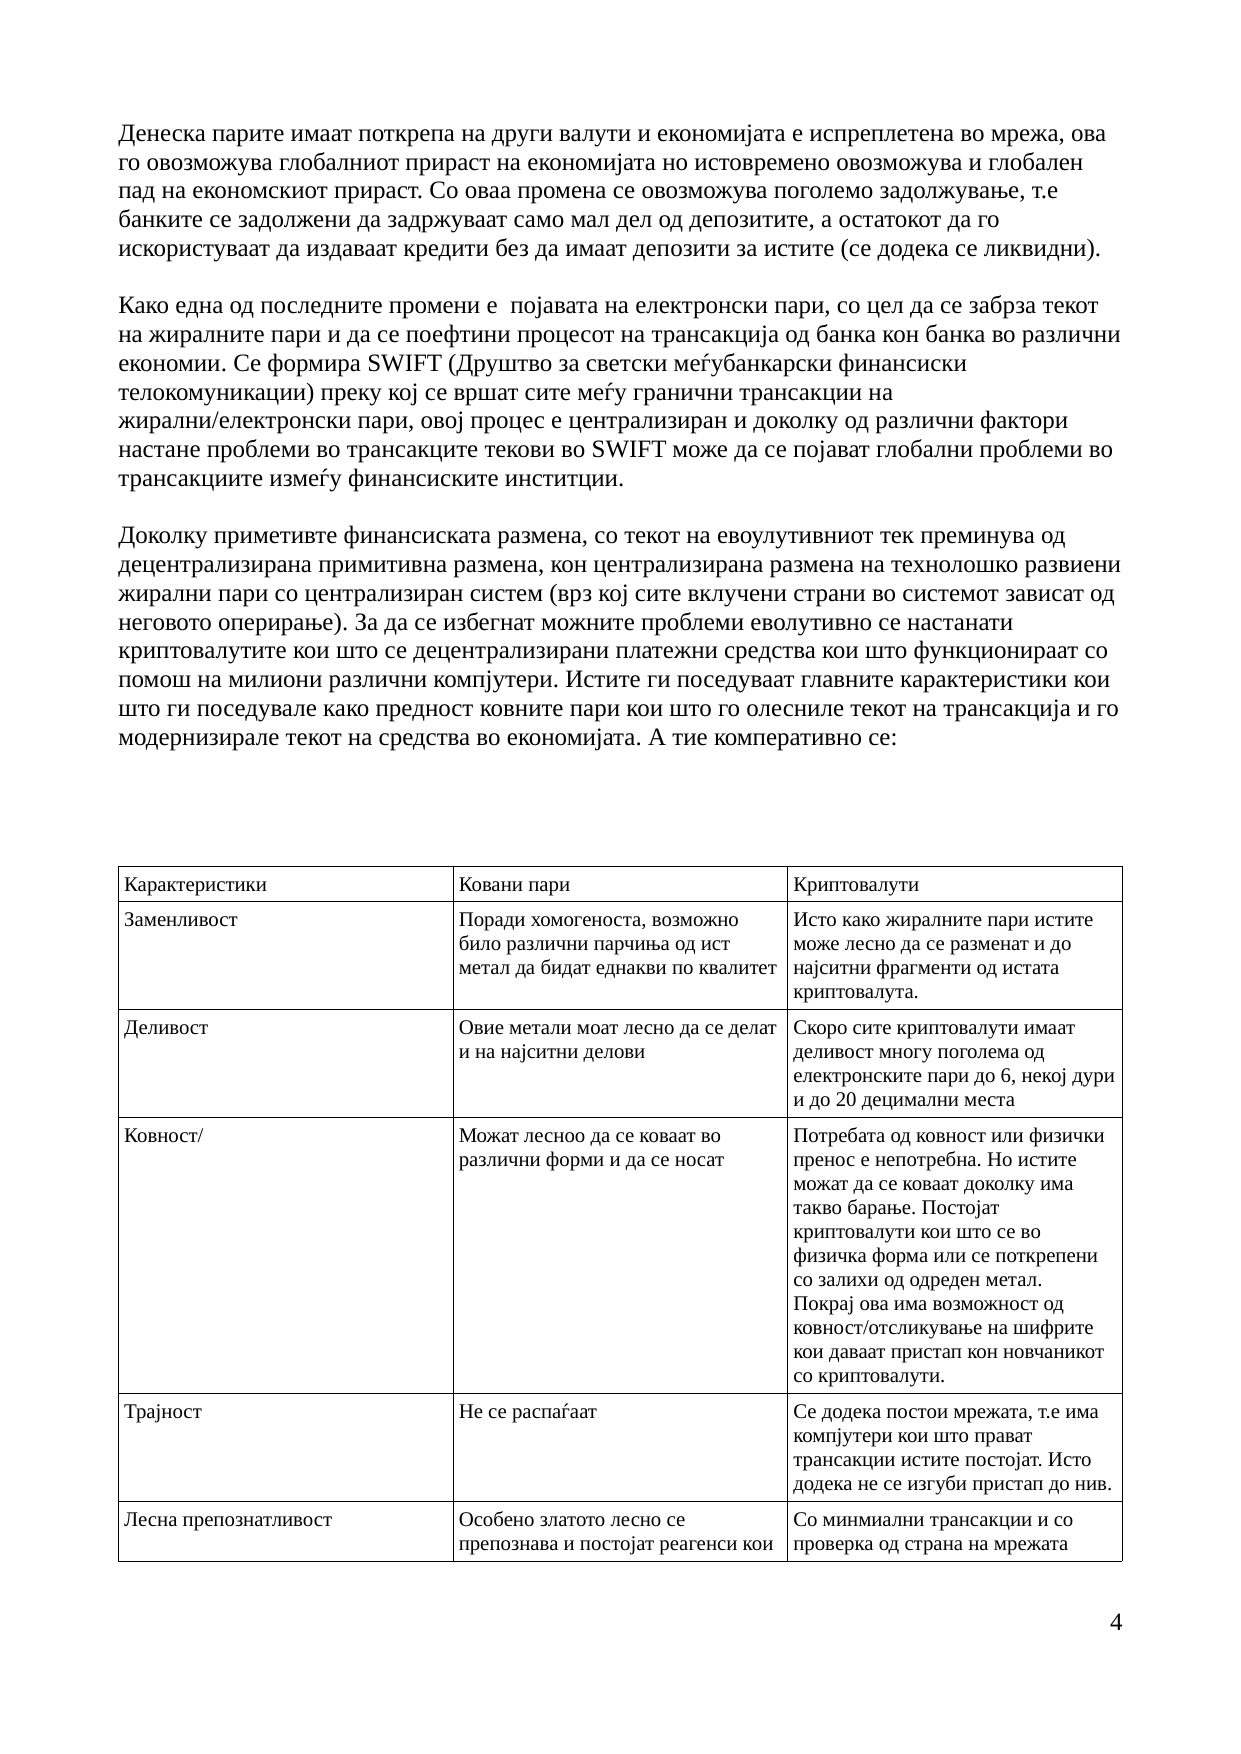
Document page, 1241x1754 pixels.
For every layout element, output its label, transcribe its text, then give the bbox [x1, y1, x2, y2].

table_cell Можат лесноо да се коваат во различни форми и да се носат [454, 1118, 787, 1393]
table_header Криптовалути [788, 867, 1122, 901]
table_cell Не се распаѓаат [454, 1394, 787, 1501]
table_cell Скоро сите криптовалути имаат деливост многу поголема од електронските пари до 6, некој дури и до 20 децимални места [788, 1010, 1122, 1117]
table_cell Овие метали моат лесно да се делат и на најситни делови [454, 1010, 787, 1117]
table_cell Се додека постои мрежата, т.е има компјутери кои што прават трансакции истите постојат. Исто додека не се изгуби пристап до нив. [788, 1394, 1122, 1501]
table_cell Заменливост [119, 902, 453, 1009]
text Денеска парите имаат поткрепа на други валути и економијата е испреплетена во мрежа, ова го овозможува глобалниот прираст на економијата но истовремено овозможува и глобален пад на економскиот прираст. Со оваа промена се овозможува поголемо задолжување, т.е банките се задолжени да задржуваат само мал дел од депозитите, а остатокот да го искористуваат да издаваат кредити без да имаат депозити за истите (се додека се ликвидни). [118, 118, 1122, 262]
table_cell Потребата од ковност или физички пренос е непотребна. Но истите можат да се коваат доколку има такво барање. Постојат криптовалути кои што се во физичка форма или се поткрепени со залихи од одреден метал. Покрај ова има возможност од ковност/отсликување на шифрите кои даваат пристап кон новчаникот со криптовалути. [788, 1118, 1122, 1393]
table_header Ковани пари [454, 867, 787, 901]
table_cell Со минмиални трансакции и со проверка од страна на мрежата [788, 1502, 1122, 1561]
table_cell Лесна препознатливост [119, 1502, 453, 1561]
table_header Карактеристики [119, 867, 453, 901]
table_cell Исто како жиралните пари истите може лесно да се разменат и до најситни фрагменти од истата криптовалута. [788, 902, 1122, 1009]
table_cell Особено златото лесно се препознава и постојат реагенси кои [454, 1502, 787, 1561]
text Како една од последните промени е појавата на електронски пари, со цел да се забрза текот на жиралните пари и да се поефтини процесот на трансакција од банка кон банка во различни економии. Се формира SWIFT (Друштво за светски меѓубанкарски финансиски телокомуникации) преку кој се вршат сите меѓу гранични трансакции на жирални/електронски пари, овој процес е централизиран и доколку од различни фактори настане проблеми во трансакците текови во SWIFT може да се појават глобални проблеми во трансакциите измеѓу финансиските инститции. [118, 291, 1122, 492]
text Доколку приметивте финансиската размена, со текот на евоулутивниот тек преминува од децентрализирана примитивна размена, кон централизирана размена на технолошко развиени жирални пари со централизиран систем (врз кој сите вклучени страни во системот зависат од неговото оперирање). За да се избегнат можните проблеми еволутивно се настанати криптовалутите кои што се децентрализирани платежни средства кои што функционираат со помош на милиони различни компјутери. Истите ги поседуваат главните карактеристики кои што ги поседувале како предност ковните пари кои што го олесниле текот на трансакција и го модернизирале текот на средства во економијата. А тие комперативно сe: [118, 521, 1122, 751]
table_cell Трајност [119, 1394, 453, 1501]
table_cell Деливост [119, 1010, 453, 1117]
table_cell Поради хомогеноста, возможно било различни парчиња од ист метал да бидат еднакви по квалитет [454, 902, 787, 1009]
table_cell Ковност/ [119, 1118, 453, 1393]
